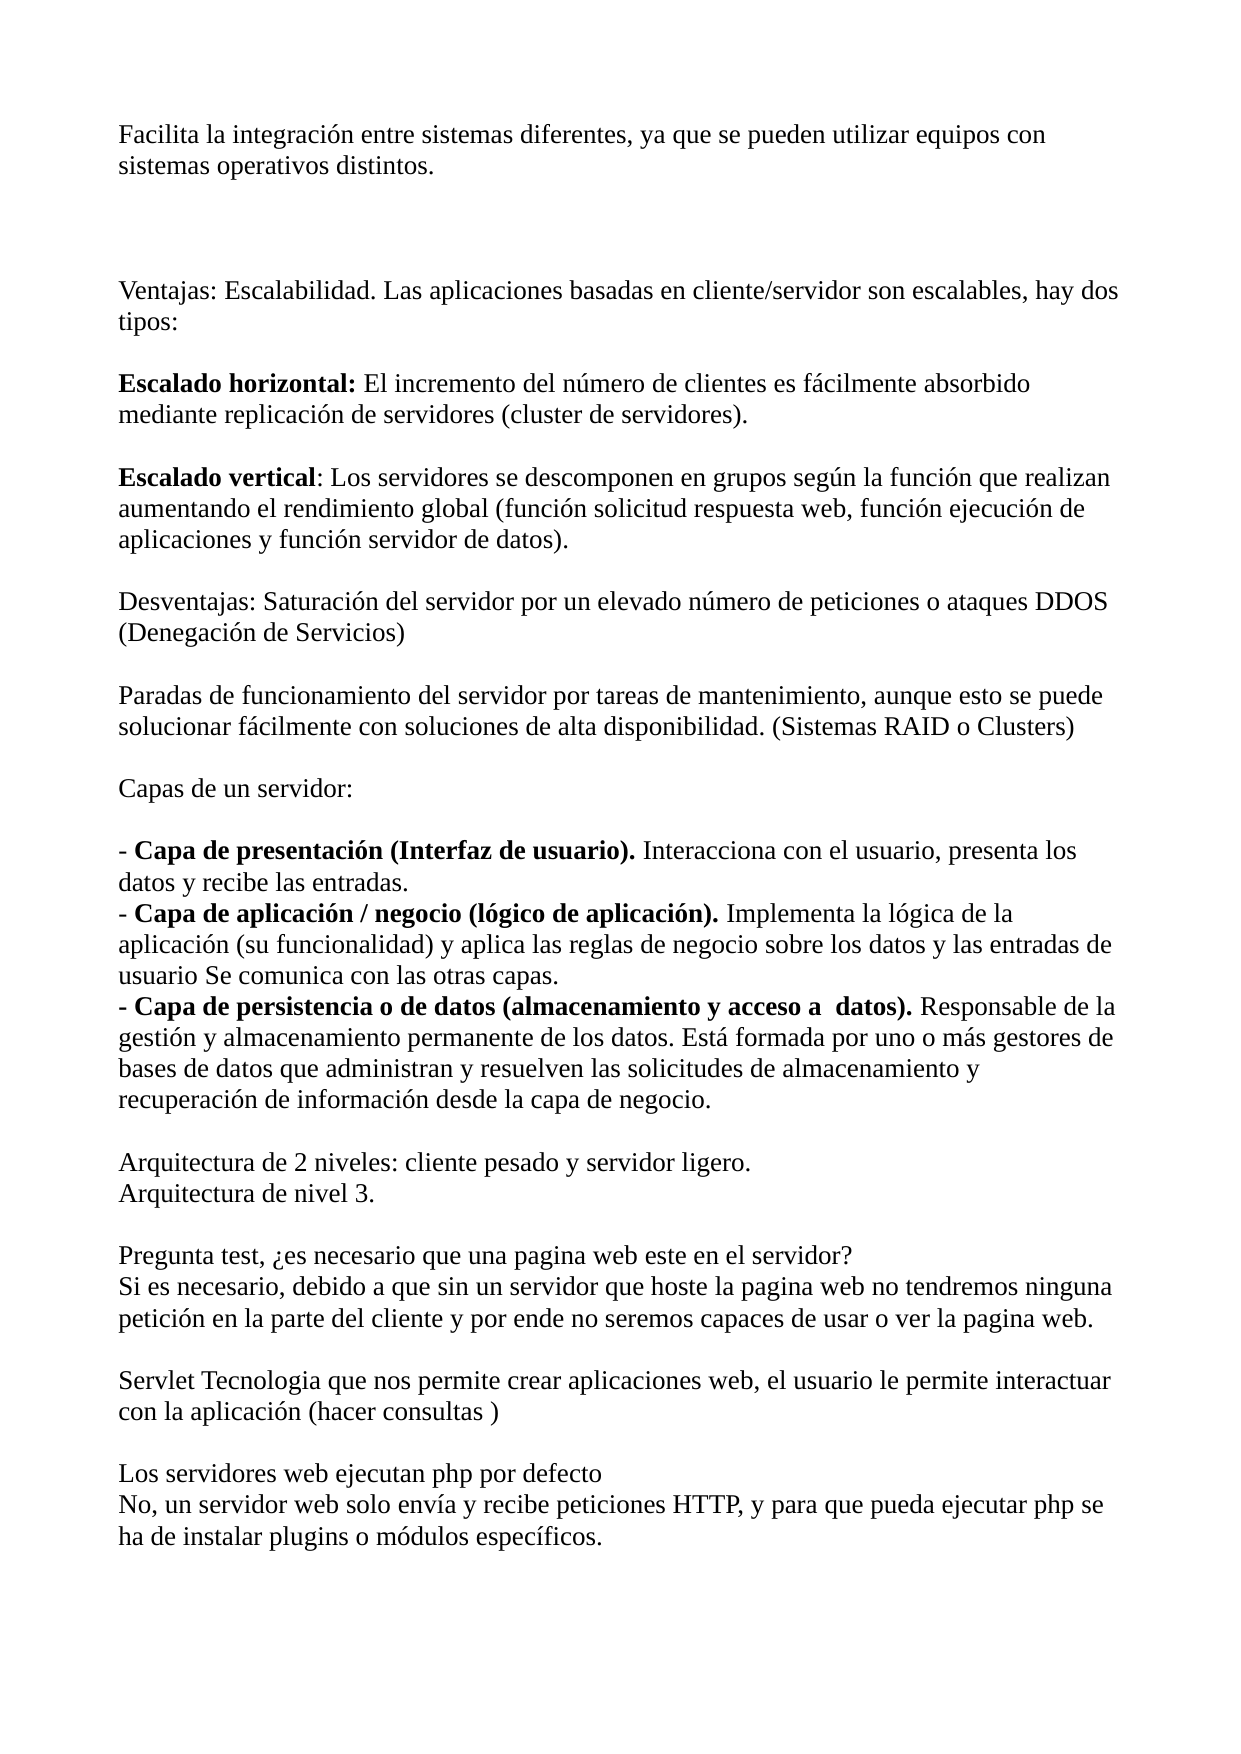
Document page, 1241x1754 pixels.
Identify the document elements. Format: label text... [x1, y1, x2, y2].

text Escalado vertical: Los servidores se descomponen en grupos según la función que realizan aumentando el rendimiento global (función solicitud respuesta web, función ejecución de aplicaciones y función servidor de datos). [118, 461, 1122, 554]
text Ventajas: Escalabilidad. Las aplicaciones basadas en cliente/servidor son escalables, hay dos tipos: [118, 274, 1122, 336]
text Capas de un servidor: [118, 772, 1122, 803]
text Arquitectura de 2 niveles: cliente pesado y servidor ligero. [118, 1146, 1122, 1177]
text Servlet Tecnologia que nos permite crear aplicaciones web, el usuario le permite interactuar con la aplicación (hacer consultas ) [118, 1364, 1122, 1426]
text Desventajas: Saturación del servidor por un elevado número de peticiones o ataques DDOS (Denegación de Servicios) [118, 585, 1122, 648]
text Facilita la integración entre sistemas diferentes, ya que se pueden utilizar equipos con sistemas operativos distintos. [118, 118, 1122, 180]
text - Capa de persistencia o de datos (almacenamiento y acceso a datos). Responsable de la gestión y almacenamiento permanente de los datos. Está formada por uno o más gestores de bases de datos que administran y resuelven las solicitudes de almacenamiento y recuperación de información desde la capa de negocio. [118, 990, 1122, 1115]
text No, un servidor web solo envía y recibe peticiones HTTP, y para que pueda ejecutar php se ha de instalar plugins o módulos específicos. [118, 1488, 1122, 1551]
text Pregunta test, ¿es necesario que una pagina web este en el servidor? [118, 1239, 1122, 1271]
text - Capa de presentación (Interfaz de usuario). Interacciona con el usuario, presenta los datos y recibe las entradas. [118, 834, 1122, 897]
text Escalado horizontal: El incremento del número de clientes es fácilmente absorbido mediante replicación de servidores (cluster de servidores). [118, 367, 1122, 429]
text Los servidores web ejecutan php por defecto [118, 1457, 1122, 1488]
text Arquitectura de nivel 3. [118, 1177, 1122, 1208]
text Si es necesario, debido a que sin un servidor que hoste la pagina web no tendremos ninguna petición en la parte del cliente y por ende no seremos capaces de usar o ver la pagina web. [118, 1271, 1122, 1333]
text - Capa de aplicación / negocio (lógico de aplicación). Implementa la lógica de la aplicación (su funcionalidad) y aplica las reglas de negocio sobre los datos y las entradas de usuario Se comunica con las otras capas. [118, 897, 1122, 990]
text Paradas de funcionamiento del servidor por tareas de mantenimiento, aunque esto se puede solucionar fácilmente con soluciones de alta disponibilidad. (Sistemas RAID o Clusters) [118, 679, 1122, 741]
